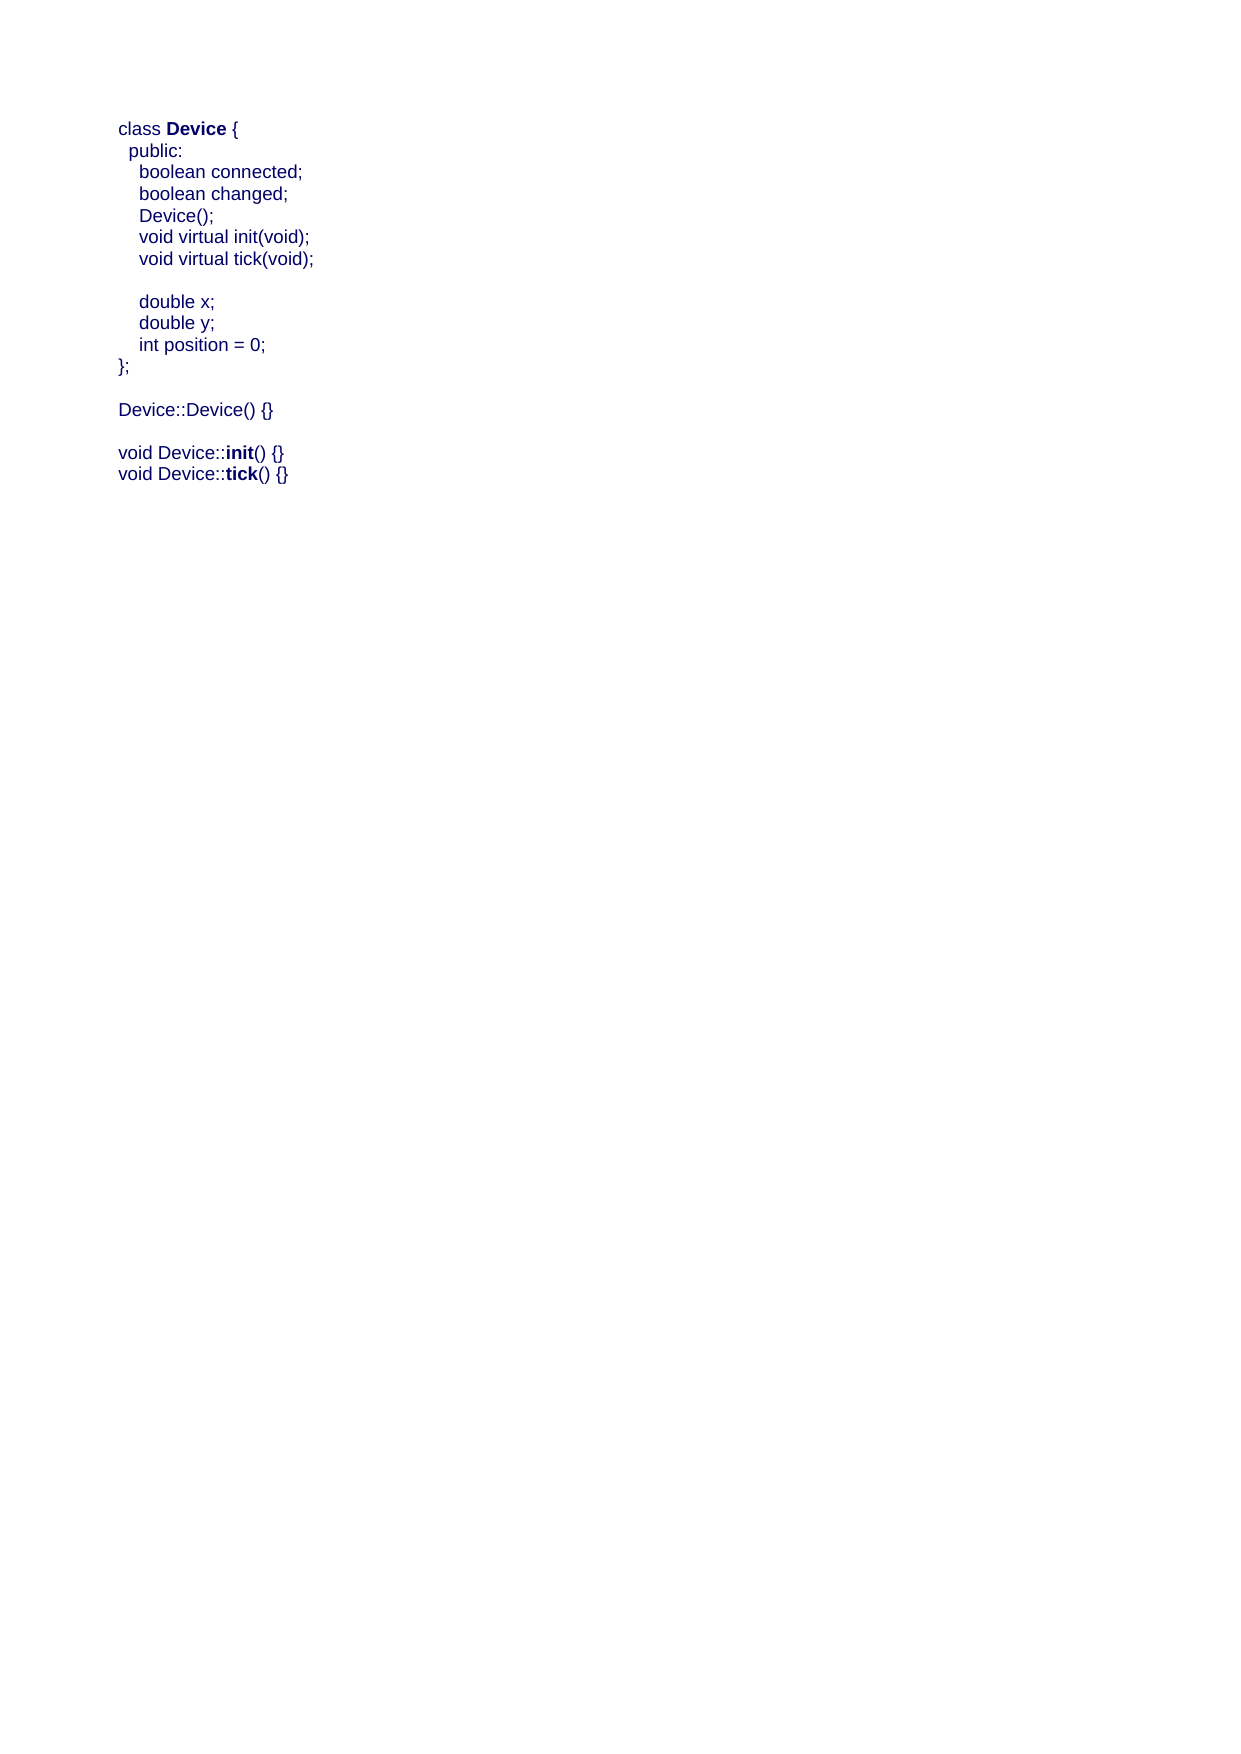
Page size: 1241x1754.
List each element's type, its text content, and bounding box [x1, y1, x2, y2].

text void Device::tick() {} [118, 463, 1122, 485]
text public: [118, 140, 1122, 161]
text double x; [118, 291, 1122, 312]
text Device::Device() {} [118, 398, 1122, 420]
text class Device { [118, 118, 1122, 140]
text }; [118, 355, 1122, 377]
text double y; [118, 312, 1122, 334]
text int position = 0; [118, 334, 1122, 355]
text void Device::init() {} [118, 442, 1122, 463]
text Device(); [118, 204, 1122, 226]
text void virtual init(void); [118, 226, 1122, 247]
text boolean connected; [118, 161, 1122, 183]
text void virtual tick(void); [118, 247, 1122, 269]
text boolean changed; [118, 183, 1122, 204]
